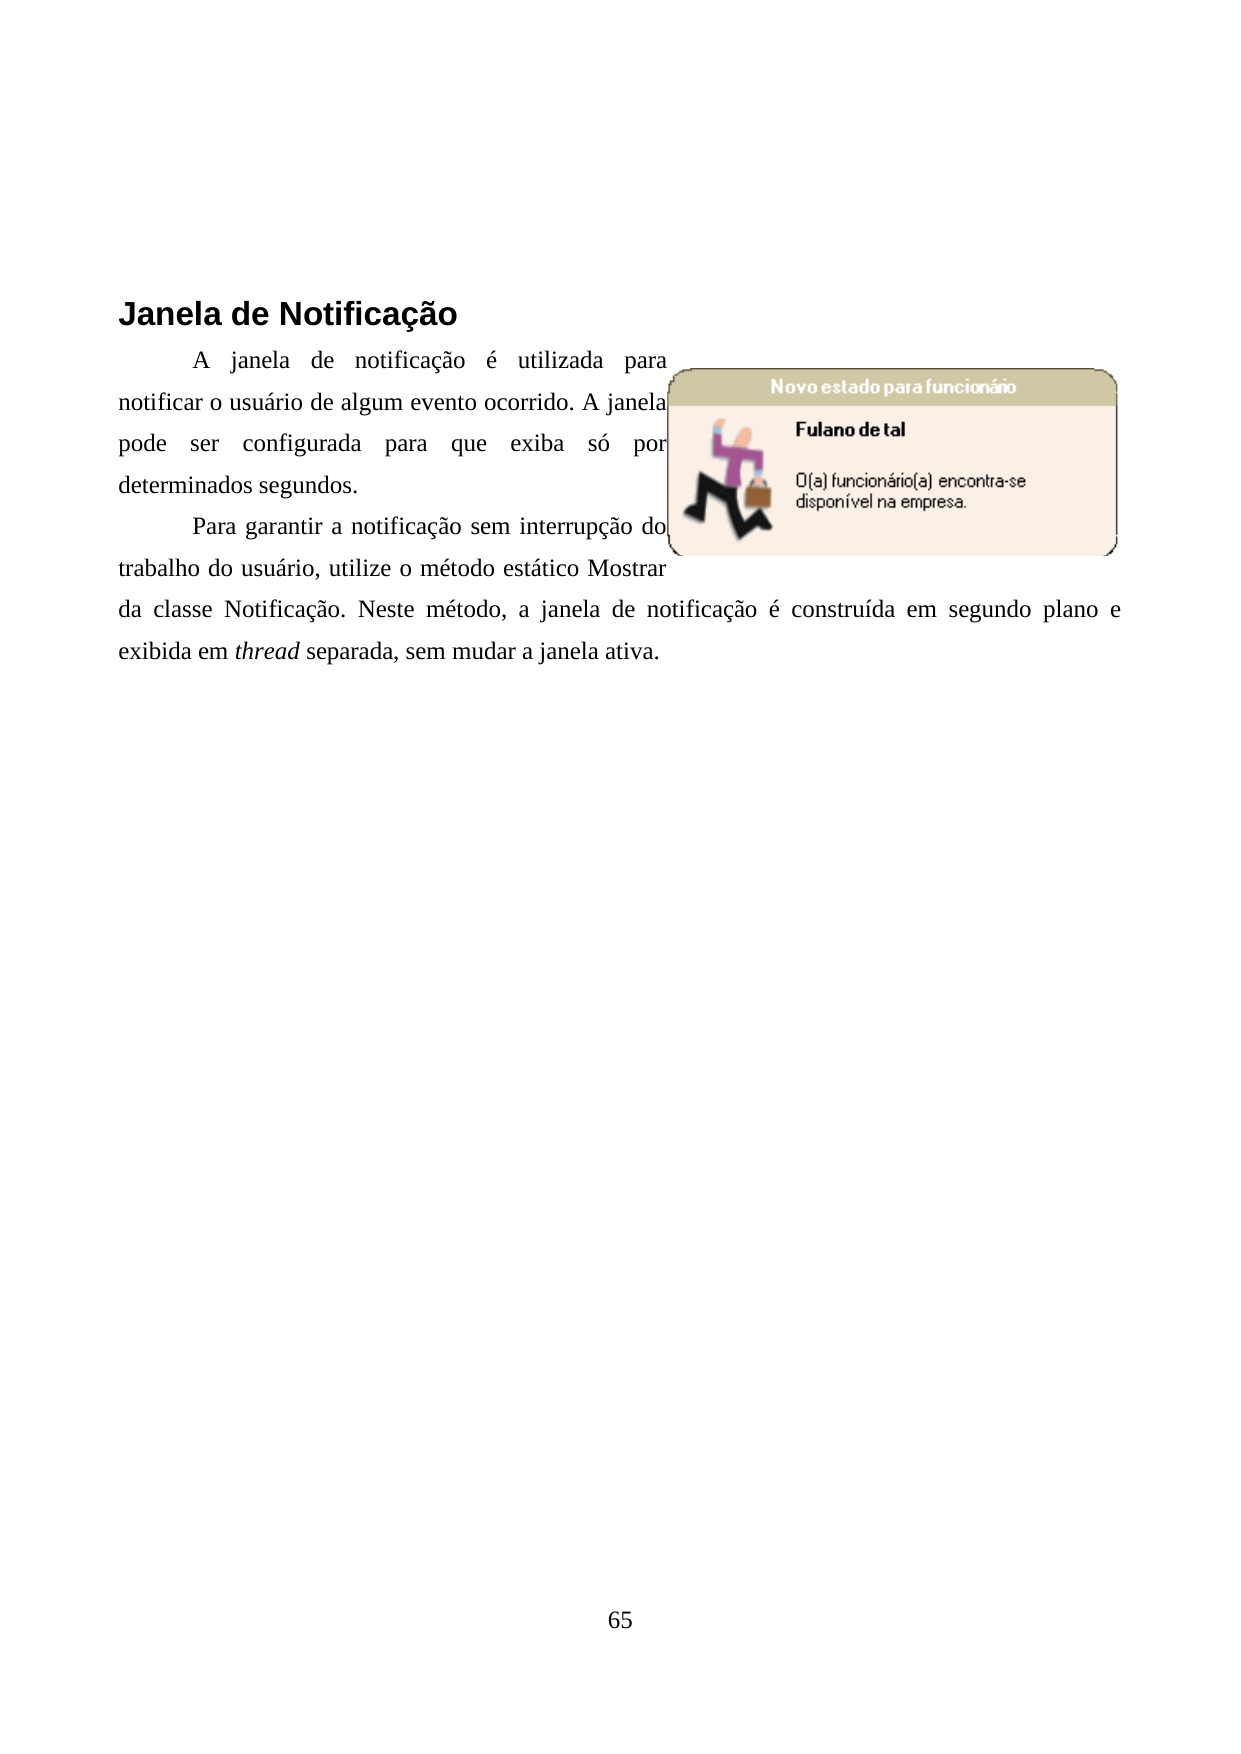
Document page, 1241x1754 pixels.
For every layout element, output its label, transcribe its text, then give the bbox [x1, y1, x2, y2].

subtitle Janela de Notificação [118, 295, 1122, 332]
text A janela de notificação é utilizada para notificar o usuário de algum evento ocorrido. A janela pode ser configurada para que exiba só por determinados segundos. [118, 346, 1122, 498]
text Para garantir a notificação sem interrupção do trabalho do usuário, utilize o método estático Mostrar da classe Notificação. Neste método, a janela de notificação é construída em segundo plano e exibida em thread separada, sem mudar a janela ativa. [118, 512, 1122, 665]
